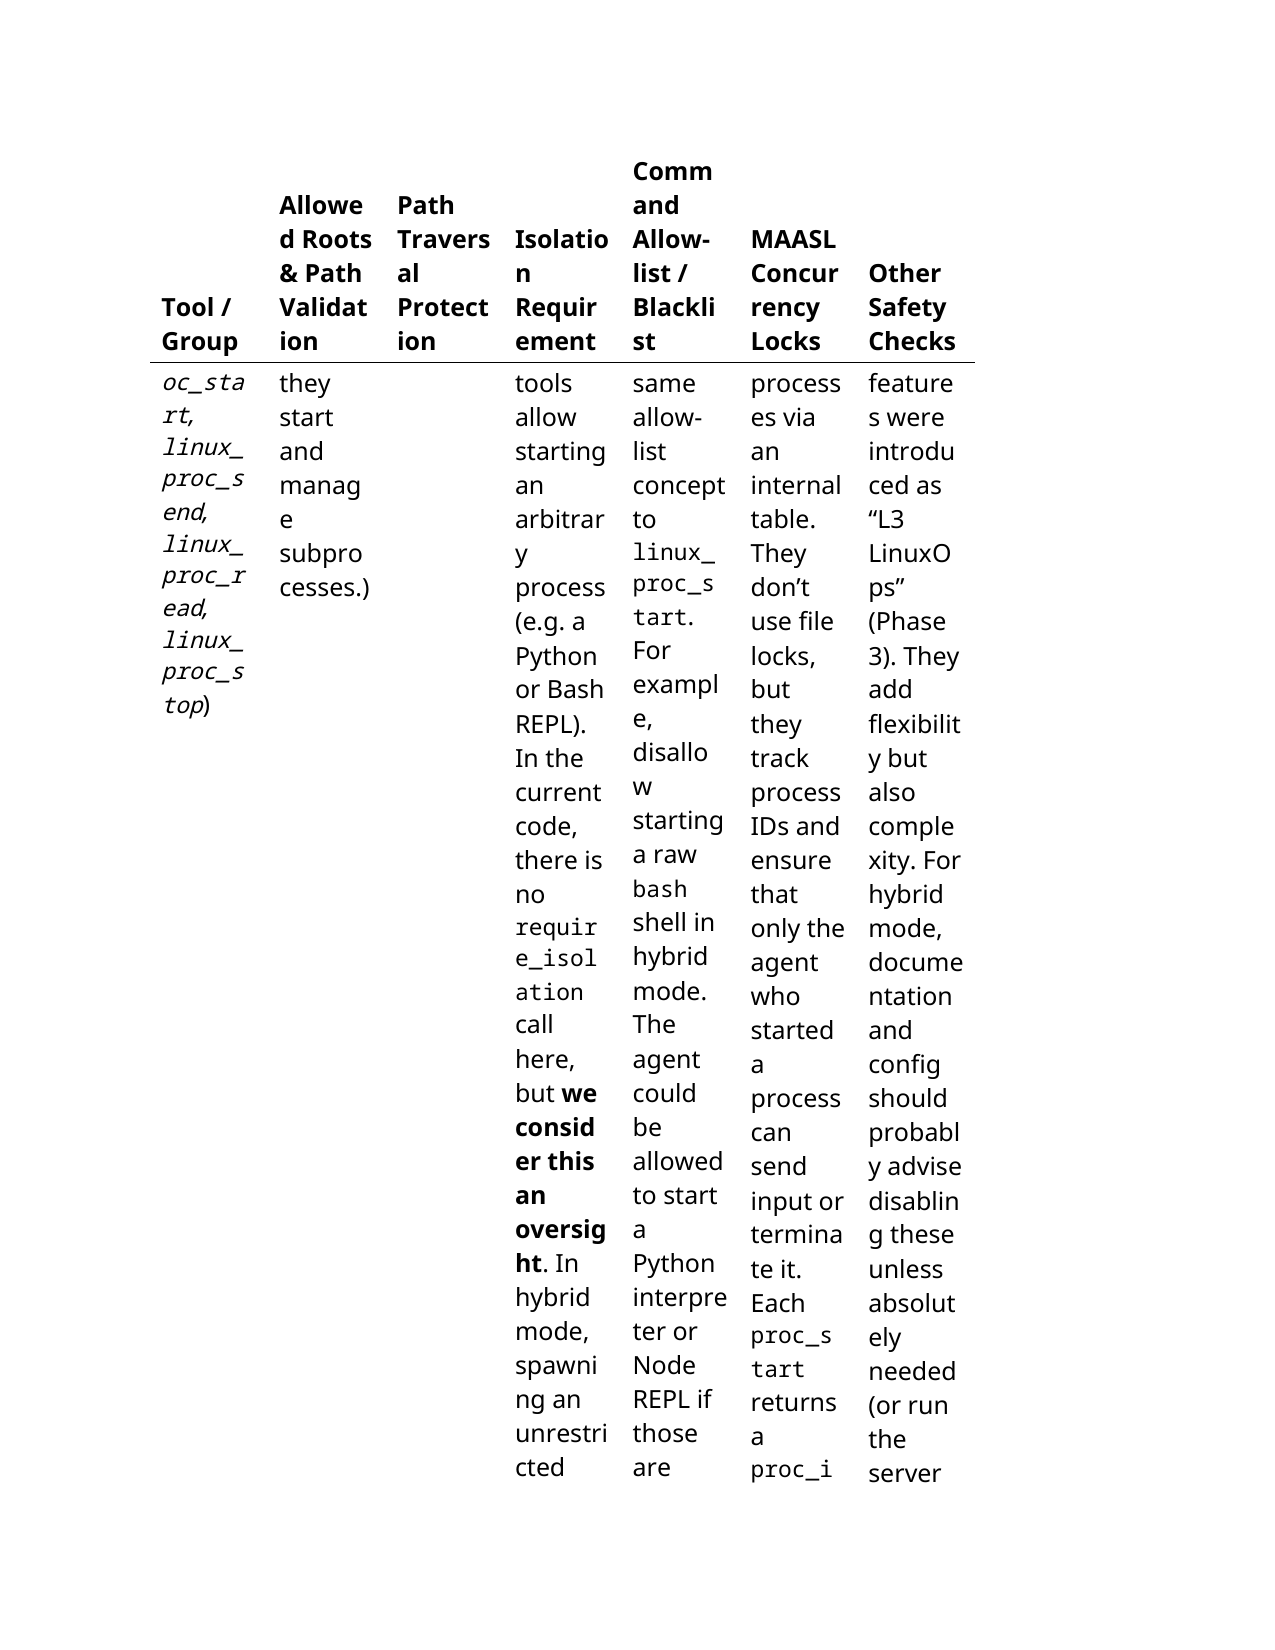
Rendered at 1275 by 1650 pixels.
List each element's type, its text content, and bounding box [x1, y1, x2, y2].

table_cell tools allow starting an arbitrary process (e.g. a Python or Bash REPL). In the current code, there is no require_isolation call here, but we consider this an oversight. In hybrid mode, spawning an unrestricted [504, 363, 621, 1490]
table_header Command Allow-list / Blacklist [621, 150, 739, 362]
table_cell processes via an internal table. They don’t use file locks, but they track process IDs and ensure that only the agent who started a process can send input or terminate it. Each proc_start returns a proc_i [739, 363, 857, 1490]
table_cell features were introduced as “L3 LinuxOps” (Phase 3). They add flexibility but also complexity. For hybrid mode, documentation and config should probably advise disabling these unless absolutely needed (or run the server [857, 363, 975, 1490]
table_header MAASL Concurrency Locks [739, 150, 857, 362]
table_cell same allow-list concept to linux_proc_start. For example, disallow starting a raw bash shell in hybrid mode. The agent could be allowed to start a Python interpreter or Node REPL if those are [621, 363, 739, 1490]
table_cell oc_start, linux_proc_send, linux_proc_read, linux_proc_stop) [150, 363, 268, 1490]
table_header Allowed Roots & Path Validation [268, 150, 386, 362]
table_cell they start and manage subprocesses.) [268, 363, 386, 1490]
table_header Other Safety Checks [857, 150, 975, 362]
table_header Tool / Group [150, 150, 268, 362]
table_header Isolation Requirement [504, 150, 621, 362]
table_header Path Traversal Protection [386, 150, 503, 362]
table_cell [386, 363, 503, 1490]
